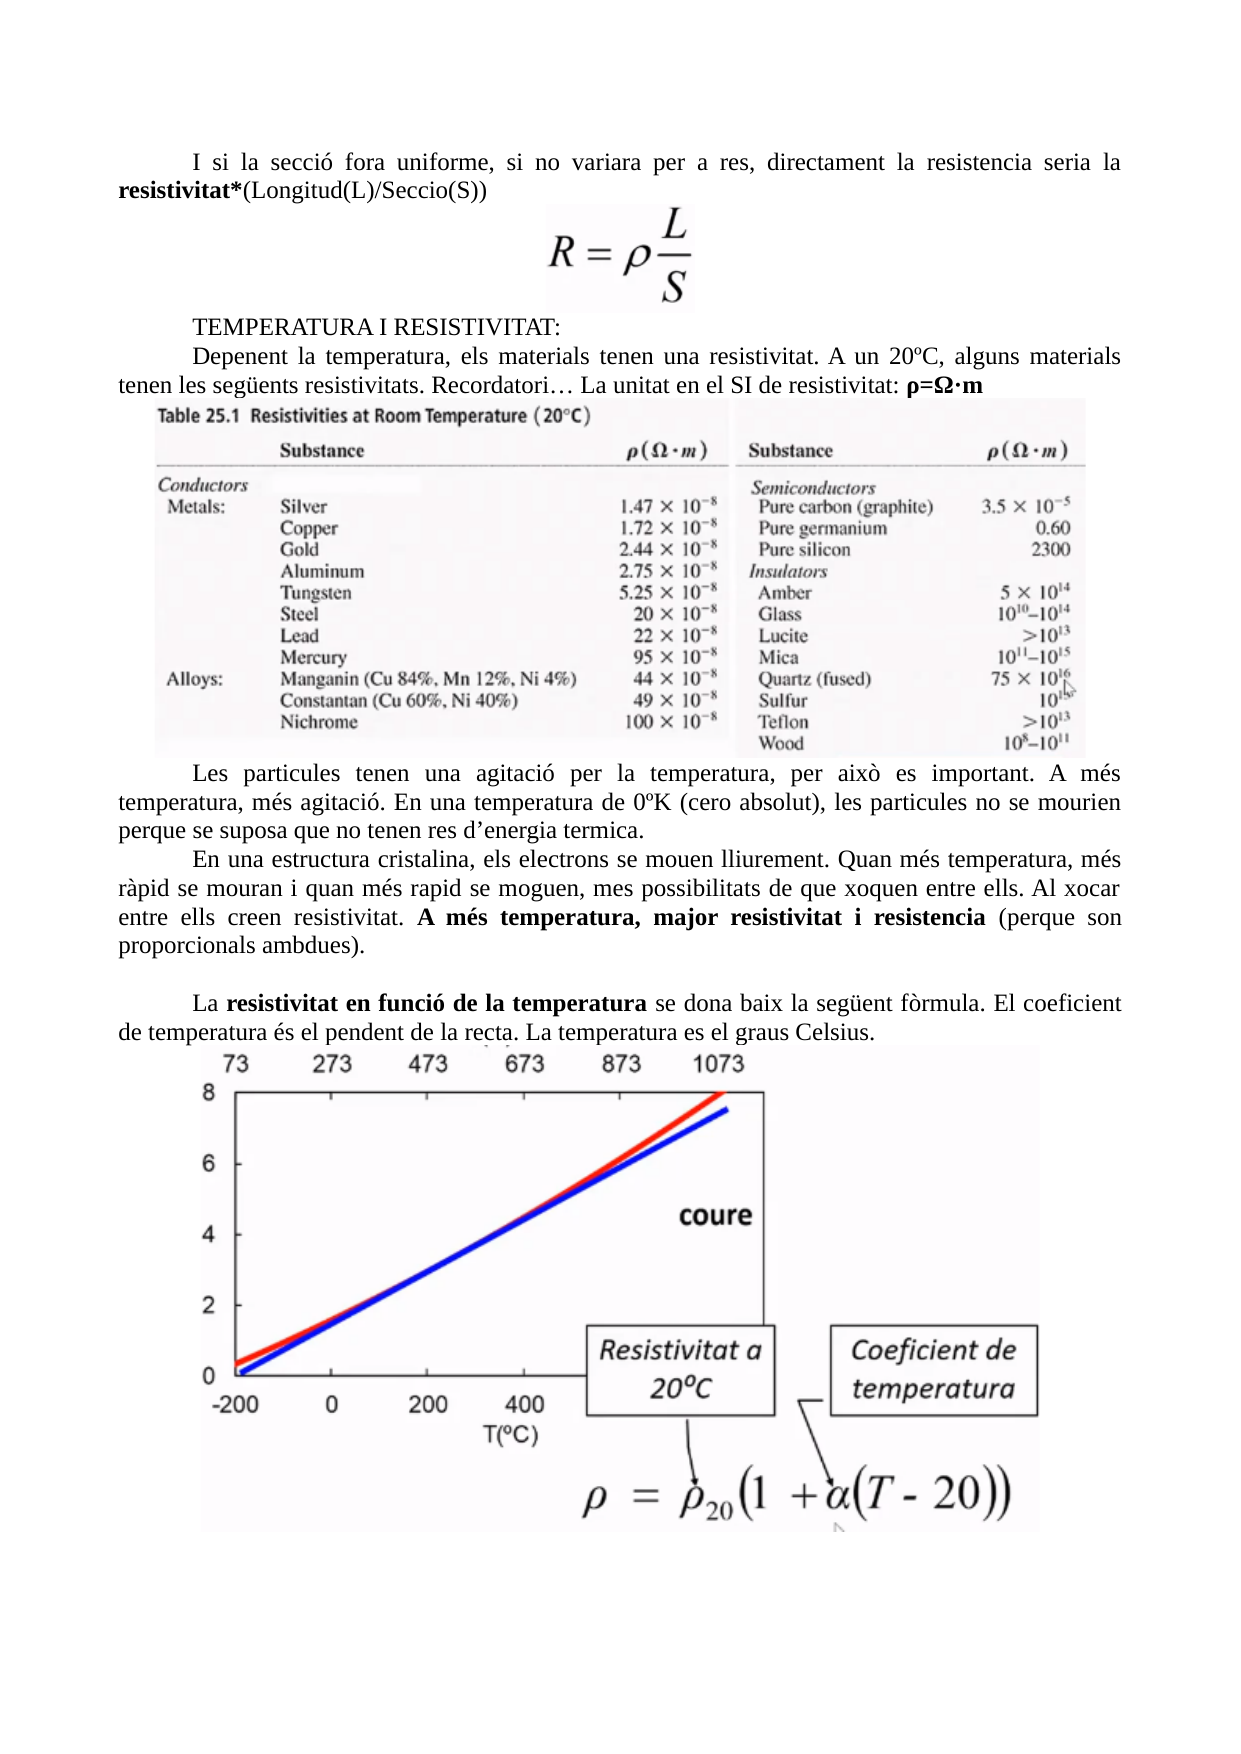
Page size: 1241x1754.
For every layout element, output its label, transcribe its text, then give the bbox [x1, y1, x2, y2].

picture [545, 204, 695, 313]
picture [200, 1045, 1040, 1532]
text Depenent la temperatura, els materials tenen una resistivitat. A un 20ºC, alguns materials tenen les següents resistivitats. Recordatori… La unitat en el SI de resistivitat: ρ=Ω·m [118, 341, 1122, 398]
text Les particules tenen una agitació per la temperatura, per això es important. A més temperatura, més agitació. En una temperatura de 0ºK (cero absolut), les particules no se mourien perque se suposa que no tenen res d’energia termica. [118, 398, 1122, 844]
text I si la secció fora uniforme, si no variara per a res, directament la resistencia seria la resistivitat*(Longitud(L)/Seccio(S)) [118, 147, 1122, 204]
text La resistivitat en funció de la temperatura se dona baix la següent fòrmula. El coeficient de temperatura és el pendent de la recta. La temperatura es el graus Celsius. [118, 988, 1122, 1045]
picture [154, 398, 1086, 758]
text En una estructura cristalina, els electrons se mouen lliurement. Quan més temperatura, més ràpid se mouran i quan més rapid se moguen, mes possibilitats de que xoquen entre ells. Al xocar entre ells creen resistivitat. A més temperatura, major resistivitat i resistencia (perque son proporcionals ambdues). [118, 844, 1122, 959]
text TEMPERATURA I RESISTIVITAT: [118, 204, 1122, 341]
